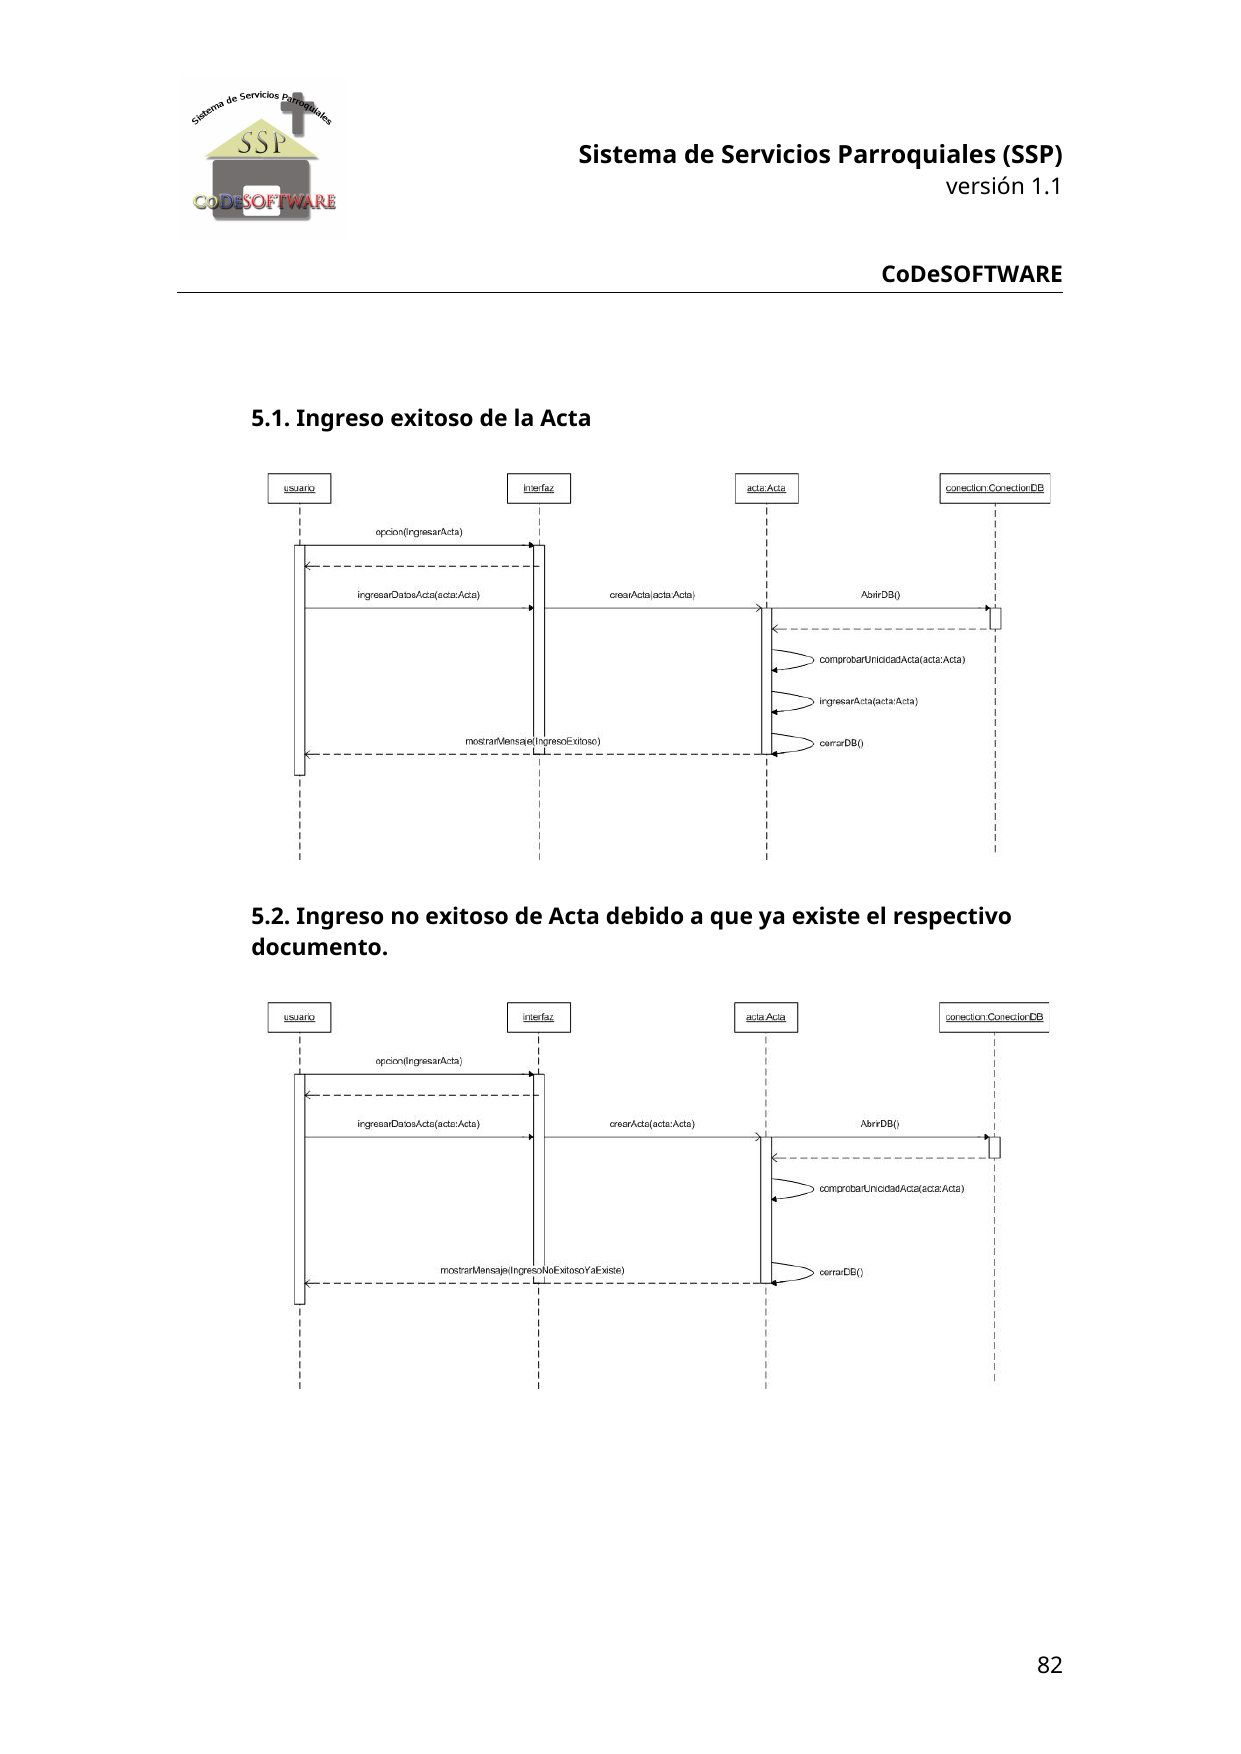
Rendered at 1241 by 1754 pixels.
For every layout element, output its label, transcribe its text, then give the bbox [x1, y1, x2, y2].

picture [267, 473, 1051, 860]
text 5.2. Ingreso no exitoso de Acta debido a que ya existe el respectivo documento. [251, 900, 1063, 962]
text 5.1. Ingreso exitoso de la Acta [251, 402, 1063, 433]
picture [267, 1002, 1050, 1389]
picture [178, 74, 345, 240]
